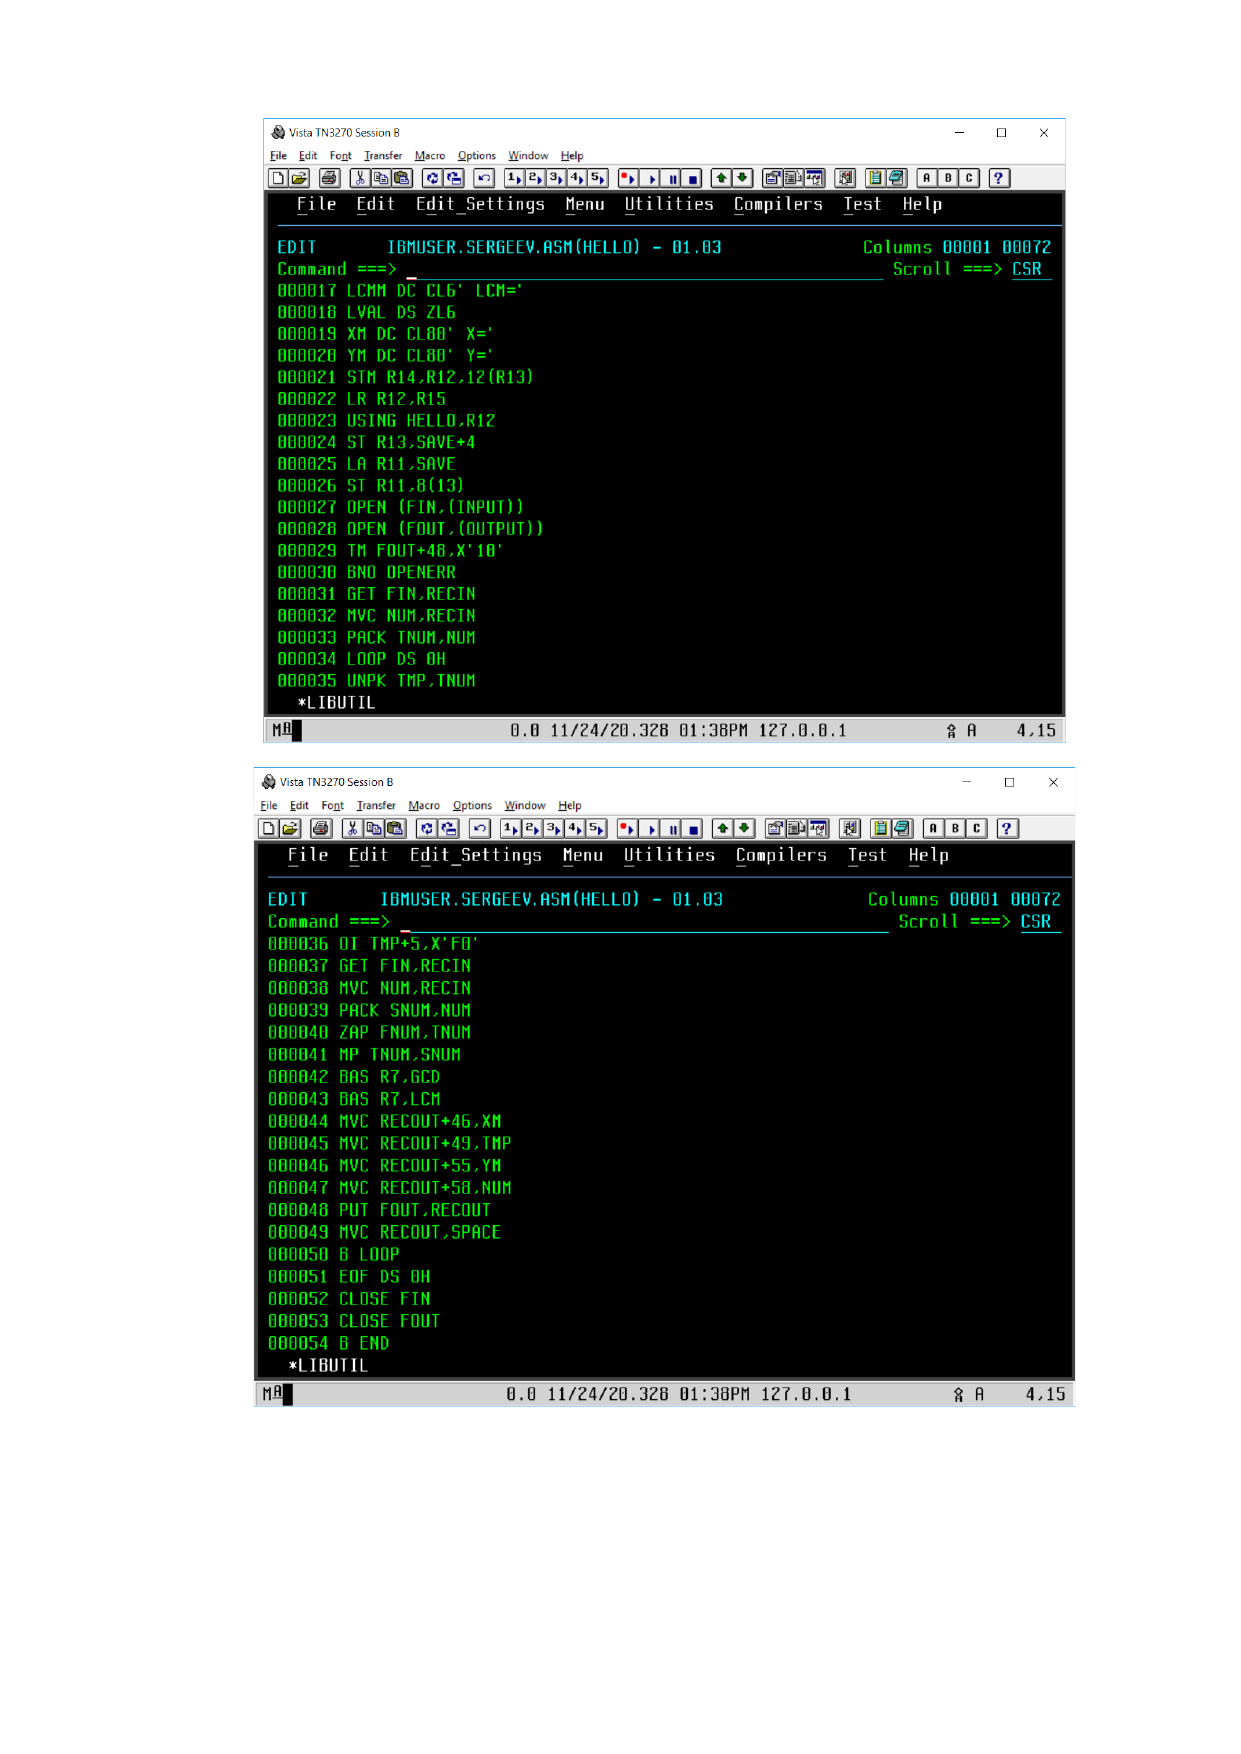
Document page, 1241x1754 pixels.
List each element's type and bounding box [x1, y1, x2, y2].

picture [253, 767, 1075, 1407]
picture [263, 118, 1066, 743]
